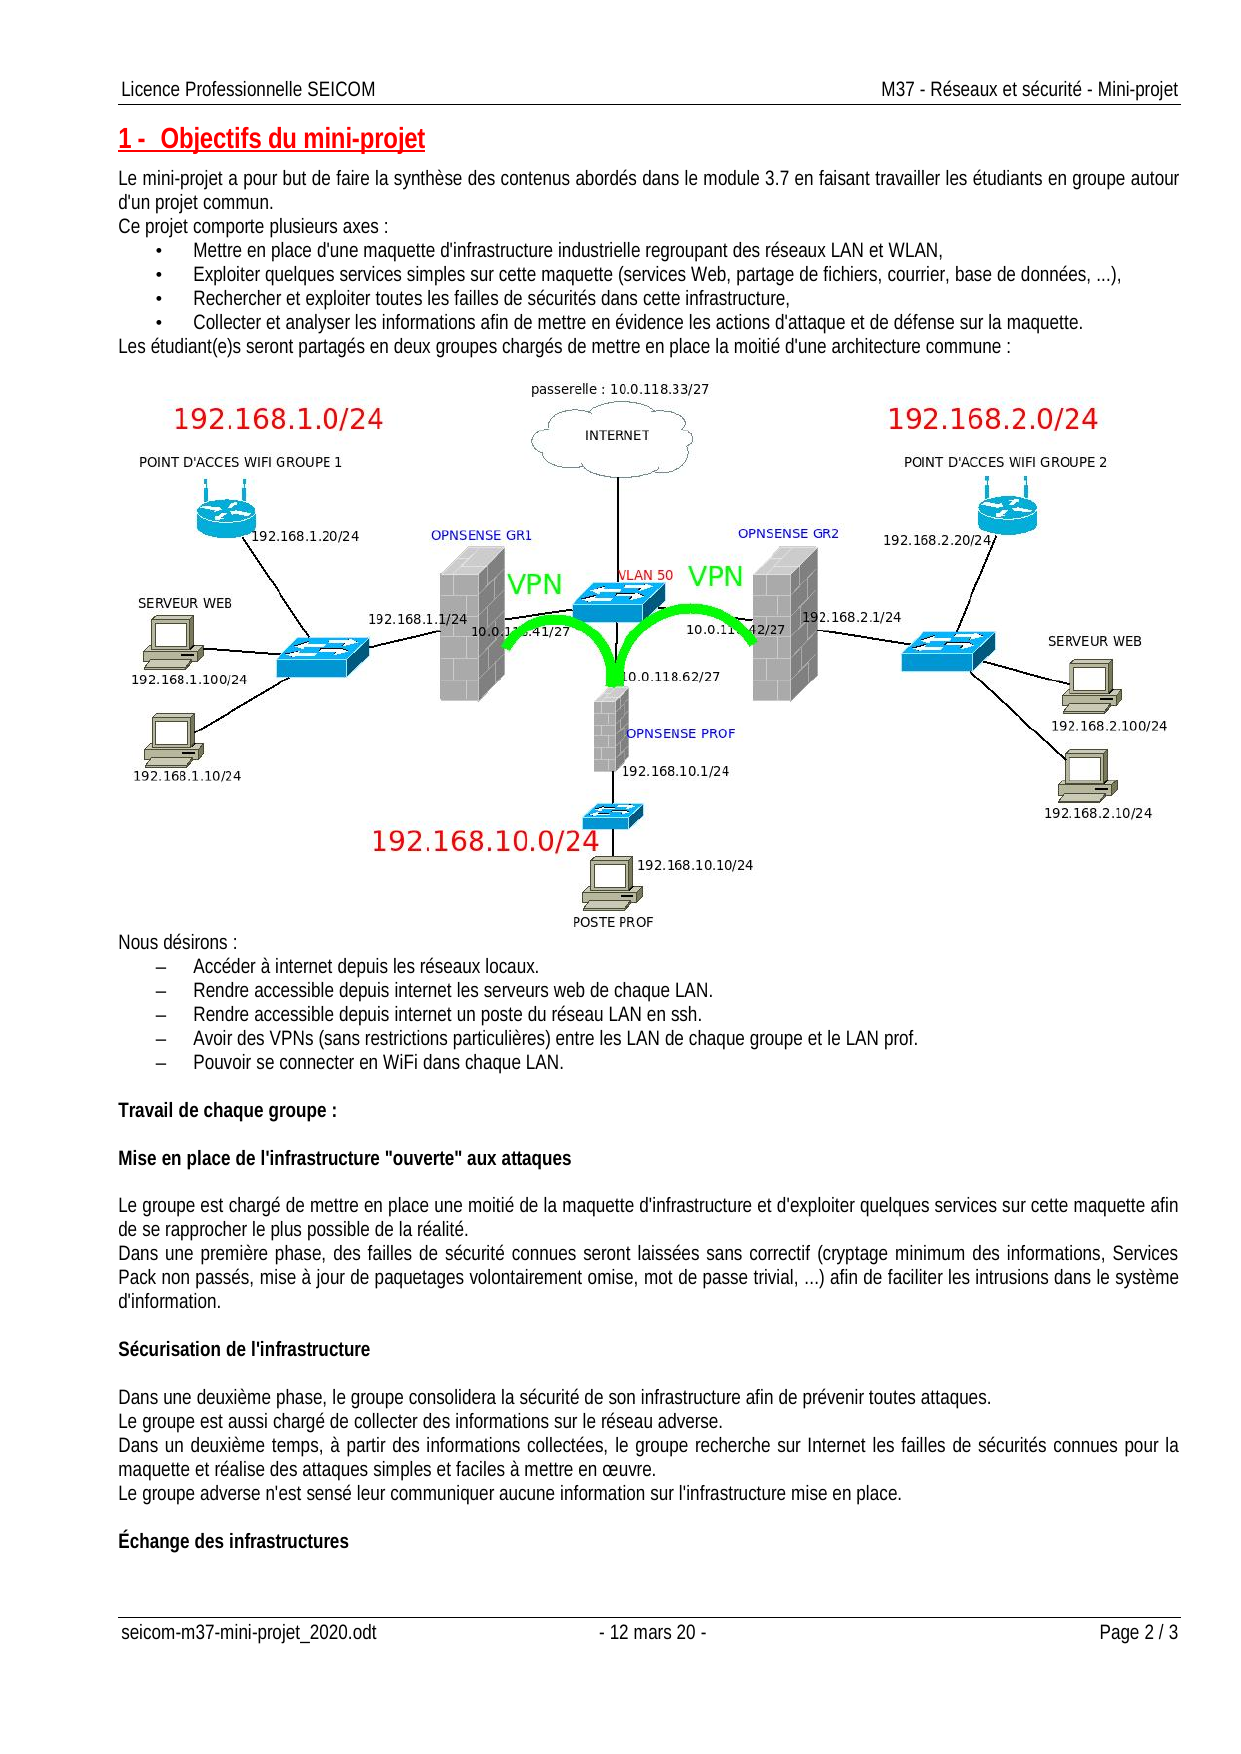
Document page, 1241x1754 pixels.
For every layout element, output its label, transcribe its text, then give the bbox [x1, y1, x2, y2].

text Travail de chaque groupe : [118, 1098, 1181, 1122]
text Le groupe est aussi chargé de collecter des informations sur le réseau adverse. [118, 1409, 1181, 1433]
list Avoir des VPNs (sans restrictions particulières) entre les LAN de chaque groupe et le LAN prof. [156, 1026, 1181, 1050]
text Dans une première phase, des failles de sécurité connues seront laissées sans correctif (cryptage minimum des informations, Services Pack non passés, mise à jour de paquetages volontairement omise, mot de passe trivial, ...) afin de faciliter les intrusions dans le système d'information. [118, 1241, 1181, 1313]
text Sécurisation de l'infrastructure [118, 1337, 1181, 1361]
text Échange des infrastructures [118, 1529, 1181, 1553]
list Accéder à internet depuis les réseaux locaux. [156, 954, 1181, 978]
text Dans un deuxième temps, à partir des informations collectées, le groupe recherche sur Internet les failles de sécurités connues pour la maquette et réalise des attaques simples et faciles à mettre en œuvre. [118, 1433, 1181, 1481]
list Rendre accessible depuis internet un poste du réseau LAN en ssh. [156, 1002, 1181, 1026]
text Ce projet comporte plusieurs axes : [118, 214, 1181, 238]
list Rechercher et exploiter toutes les failles de sécurités dans cette infrastructure, [156, 286, 1181, 310]
list Exploiter quelques services simples sur cette maquette (services Web, partage de fichiers, courrier, base de données, ...), [156, 262, 1181, 286]
text Le groupe est chargé de mettre en place une moitié de la maquette d'infrastructure et d'exploiter quelques services sur cette maquette afin de se rapprocher le plus possible de la réalité. [118, 1193, 1181, 1241]
picture [131, 381, 1168, 930]
text Les étudiant(e)s seront partagés en deux groupes chargés de mettre en place la moitié d'une architecture commune : [118, 334, 1181, 358]
subtitle Objectifs du mini-projet [118, 121, 1181, 154]
list Rendre accessible depuis internet les serveurs web de chaque LAN. [156, 978, 1181, 1002]
list Mettre en place d'une maquette d'infrastructure industrielle regroupant des réseaux LAN et WLAN, [156, 238, 1181, 262]
text Mise en place de l'infrastructure "ouverte" aux attaques [118, 1146, 1181, 1169]
text Le mini-projet a pour but de faire la synthèse des contenus abordés dans le module 3.7 en faisant travailler les étudiants en groupe autour d'un projet commun. [118, 166, 1181, 214]
text Le groupe adverse n'est sensé leur communiquer aucune information sur l'infrastructure mise en place. [118, 1481, 1181, 1505]
text Dans une deuxième phase, le groupe consolidera la sécurité de son infrastructure afin de prévenir toutes attaques. [118, 1385, 1181, 1409]
list Pouvoir se connecter en WiFi dans chaque LAN. [156, 1050, 1181, 1074]
list Collecter et analyser les informations afin de mettre en évidence les actions d'attaque et de défense sur la maquette. [156, 310, 1181, 334]
text Nous désirons : [118, 382, 1181, 954]
